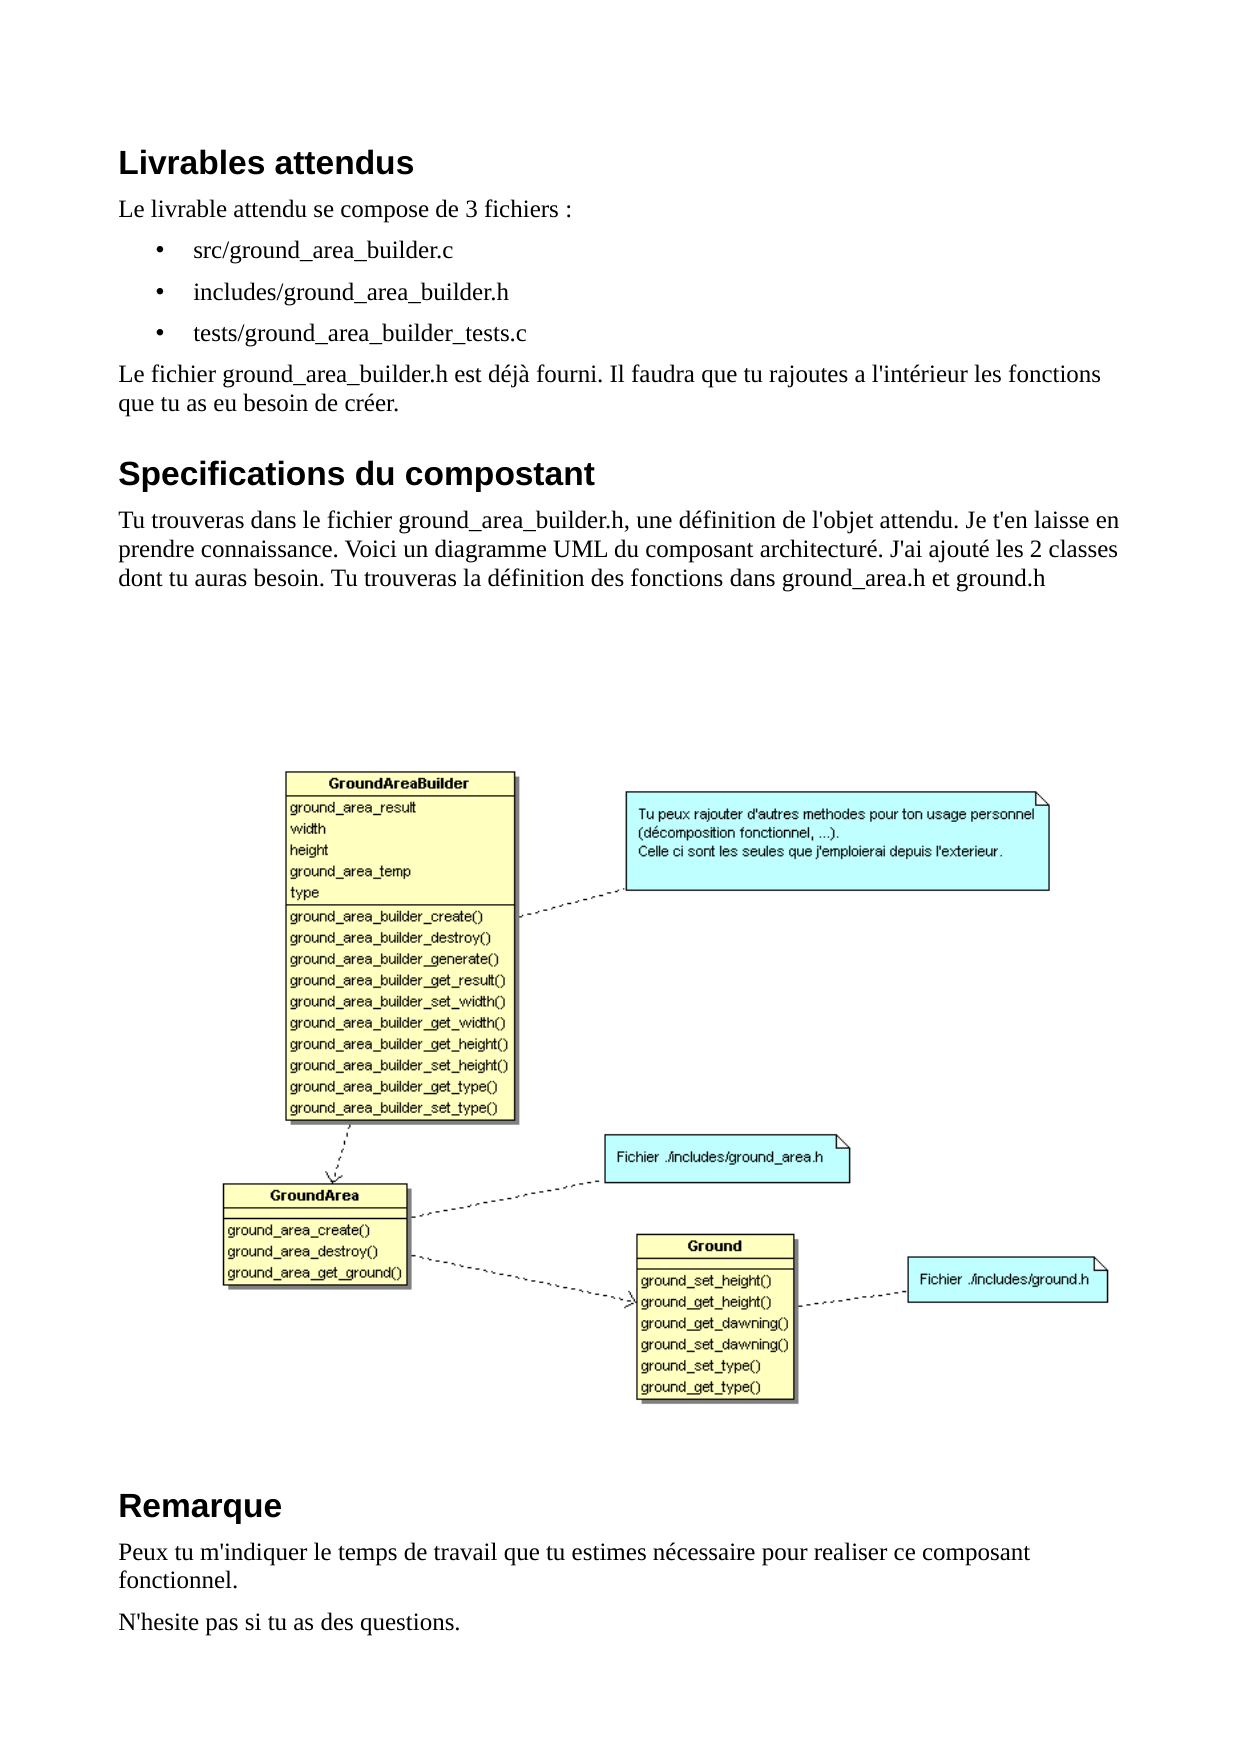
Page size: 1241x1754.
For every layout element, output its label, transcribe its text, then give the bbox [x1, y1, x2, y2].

picture [118, 604, 1123, 1420]
text Le fichier ground_area_builder.h est déjà fourni. Il faudra que tu rajoutes a l'intérieur les fonctions que tu as eu besoin de créer. [118, 359, 1122, 417]
text Peux tu m'indiquer le temps de travail que tu estimes nécessaire pour realiser ce composant fonctionnel. [118, 1537, 1122, 1594]
subtitle Livrables attendus [118, 143, 1122, 182]
text Tu trouveras dans le fichier ground_area_builder.h, une définition de l'objet attendu. Je t'en laisse en prendre connaissance. Voici un diagramme UML du composant architecturé. J'ai ajouté les 2 classes dont tu auras besoin. Tu trouveras la définition des fonctions dans ground_area.h et ground.h [118, 505, 1122, 592]
subtitle Remarque [118, 1486, 1122, 1524]
list tests/ground_area_builder_tests.c [156, 318, 1122, 347]
text N'hesite pas si tu as des questions. [118, 1607, 1122, 1636]
subtitle Specifications du compostant [118, 454, 1122, 493]
text Le livrable attendu se compose de 3 fichiers : [118, 194, 1122, 223]
list includes/ground_area_builder.h [156, 277, 1122, 306]
list src/ground_area_builder.c [156, 236, 1122, 264]
